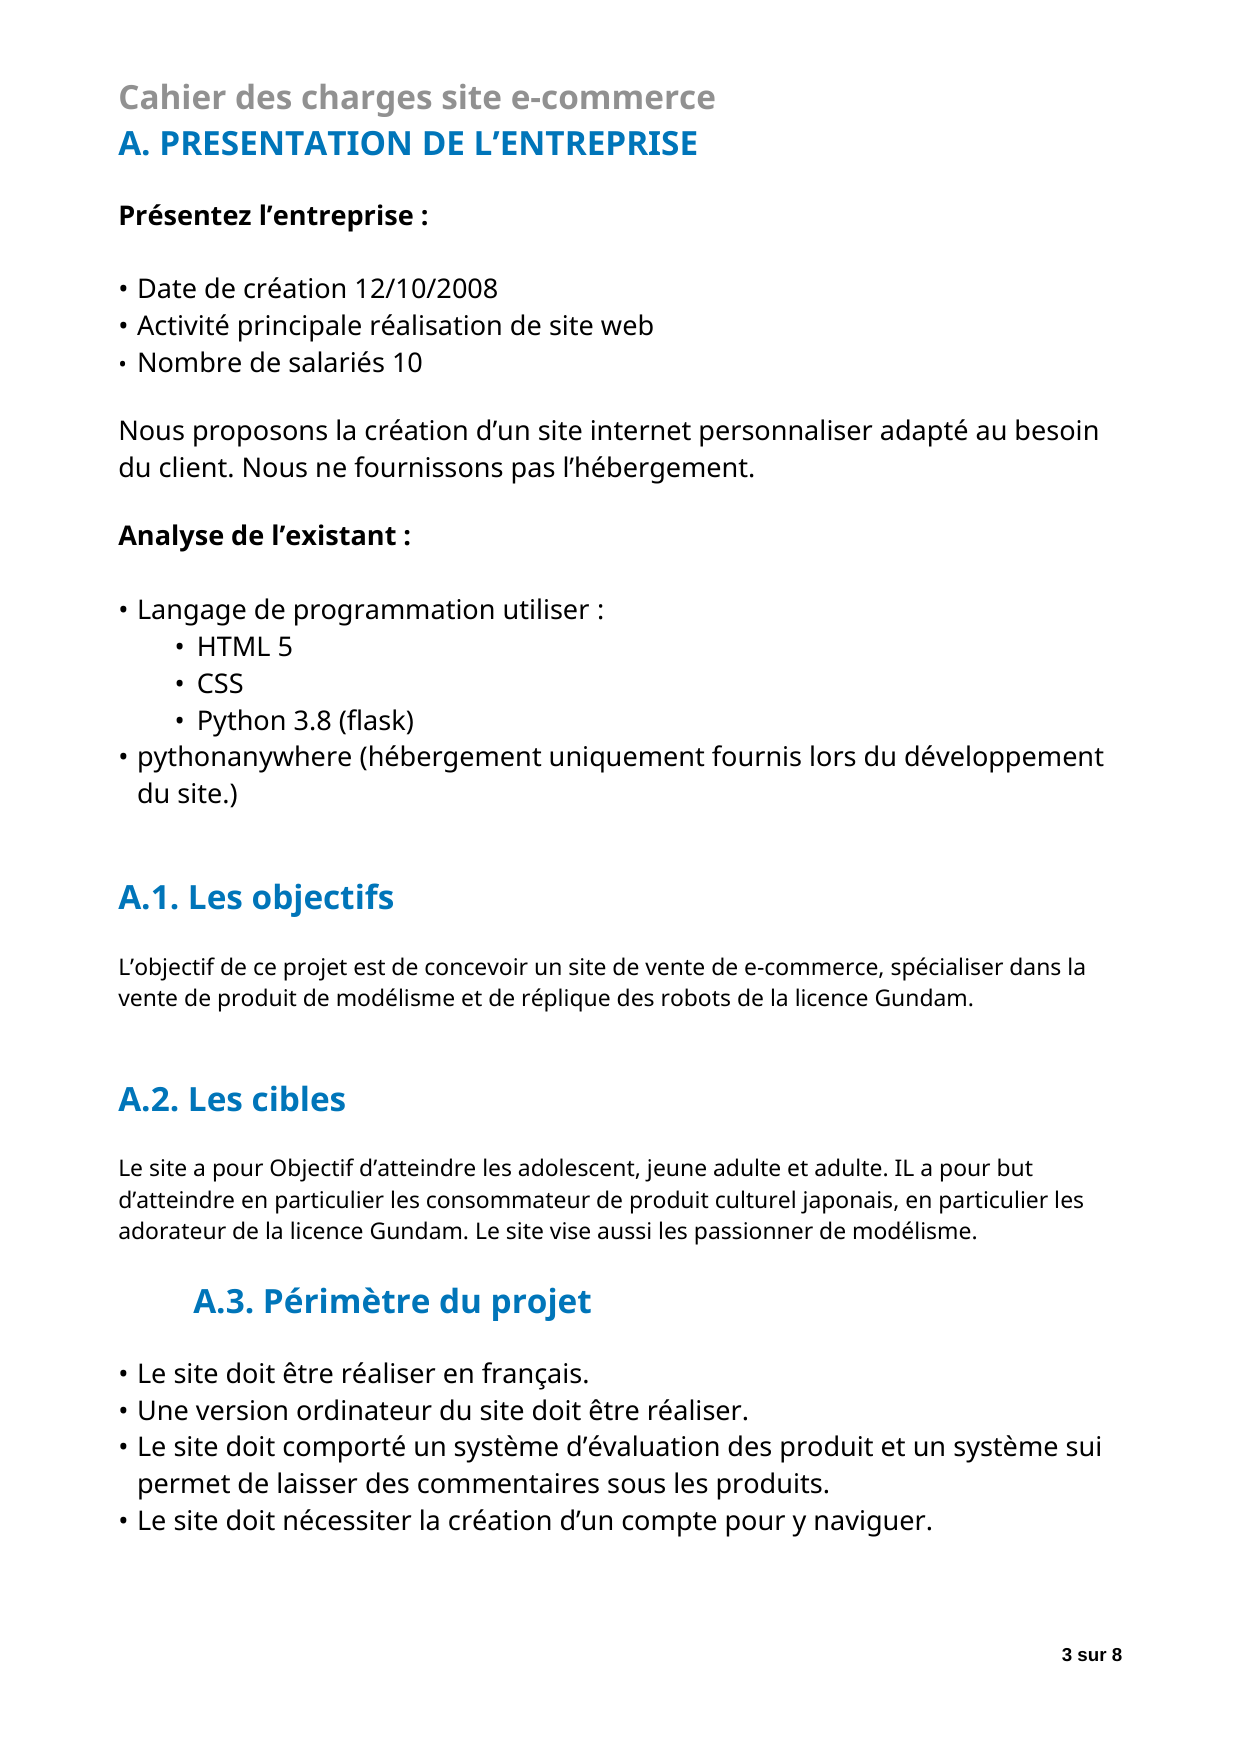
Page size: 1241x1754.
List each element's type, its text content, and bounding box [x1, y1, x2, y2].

subtitle A.2. Les cibles [118, 1076, 1122, 1121]
text Présentez l’entreprise : [118, 196, 1122, 233]
text L’objectif de ce projet est de concevoir un site de vente de e-commerce, spécialiser dans la vente de produit de modélisme et de réplique des robots de la licence Gundam. [118, 951, 1122, 1013]
list Langage de programmation utiliser : [118, 590, 1122, 627]
list HTML 5 [174, 627, 1122, 664]
subtitle A.3. Périmètre du projet [118, 1277, 1122, 1323]
text Analyse de l’existant : [118, 517, 1122, 553]
subtitle A.1. Les objectifs [118, 874, 1122, 919]
list Python 3.8 (flask) [174, 701, 1122, 738]
list Nombre de salariés 10 [118, 343, 1122, 380]
list Le site doit comporté un système d’évaluation des produit et un système sui permet de laisser des commentaires sous les produits. [118, 1428, 1122, 1502]
text Nous proposons la création d’un site internet personnaliser adapté au besoin du client. Nous ne fournissons pas l’hébergement. [118, 412, 1122, 485]
list pythonanywhere (hébergement uniquement fournis lors du développement du site.) [118, 738, 1122, 812]
subtitle A. PRESENTATION DE L’ENTREPRISE [118, 119, 1122, 165]
list Date de création 12/10/2008 [118, 270, 1122, 307]
list Le site doit être réaliser en français. [118, 1354, 1122, 1391]
list Une version ordinateur du site doit être réaliser. [118, 1391, 1122, 1428]
list Activité principale réalisation de site web [118, 307, 1122, 343]
list CSS [174, 664, 1122, 701]
list Le site doit nécessiter la création d’un compte pour y naviguer. [118, 1502, 1122, 1538]
text Le site a pour Objectif d’atteindre les adolescent, jeune adulte et adulte. IL a pour but d’atteindre en particulier les consommateur de produit culturel japonais, en particulier les adorateur de la licence Gundam. Le site vise aussi les passionner de modélisme. [118, 1152, 1122, 1246]
